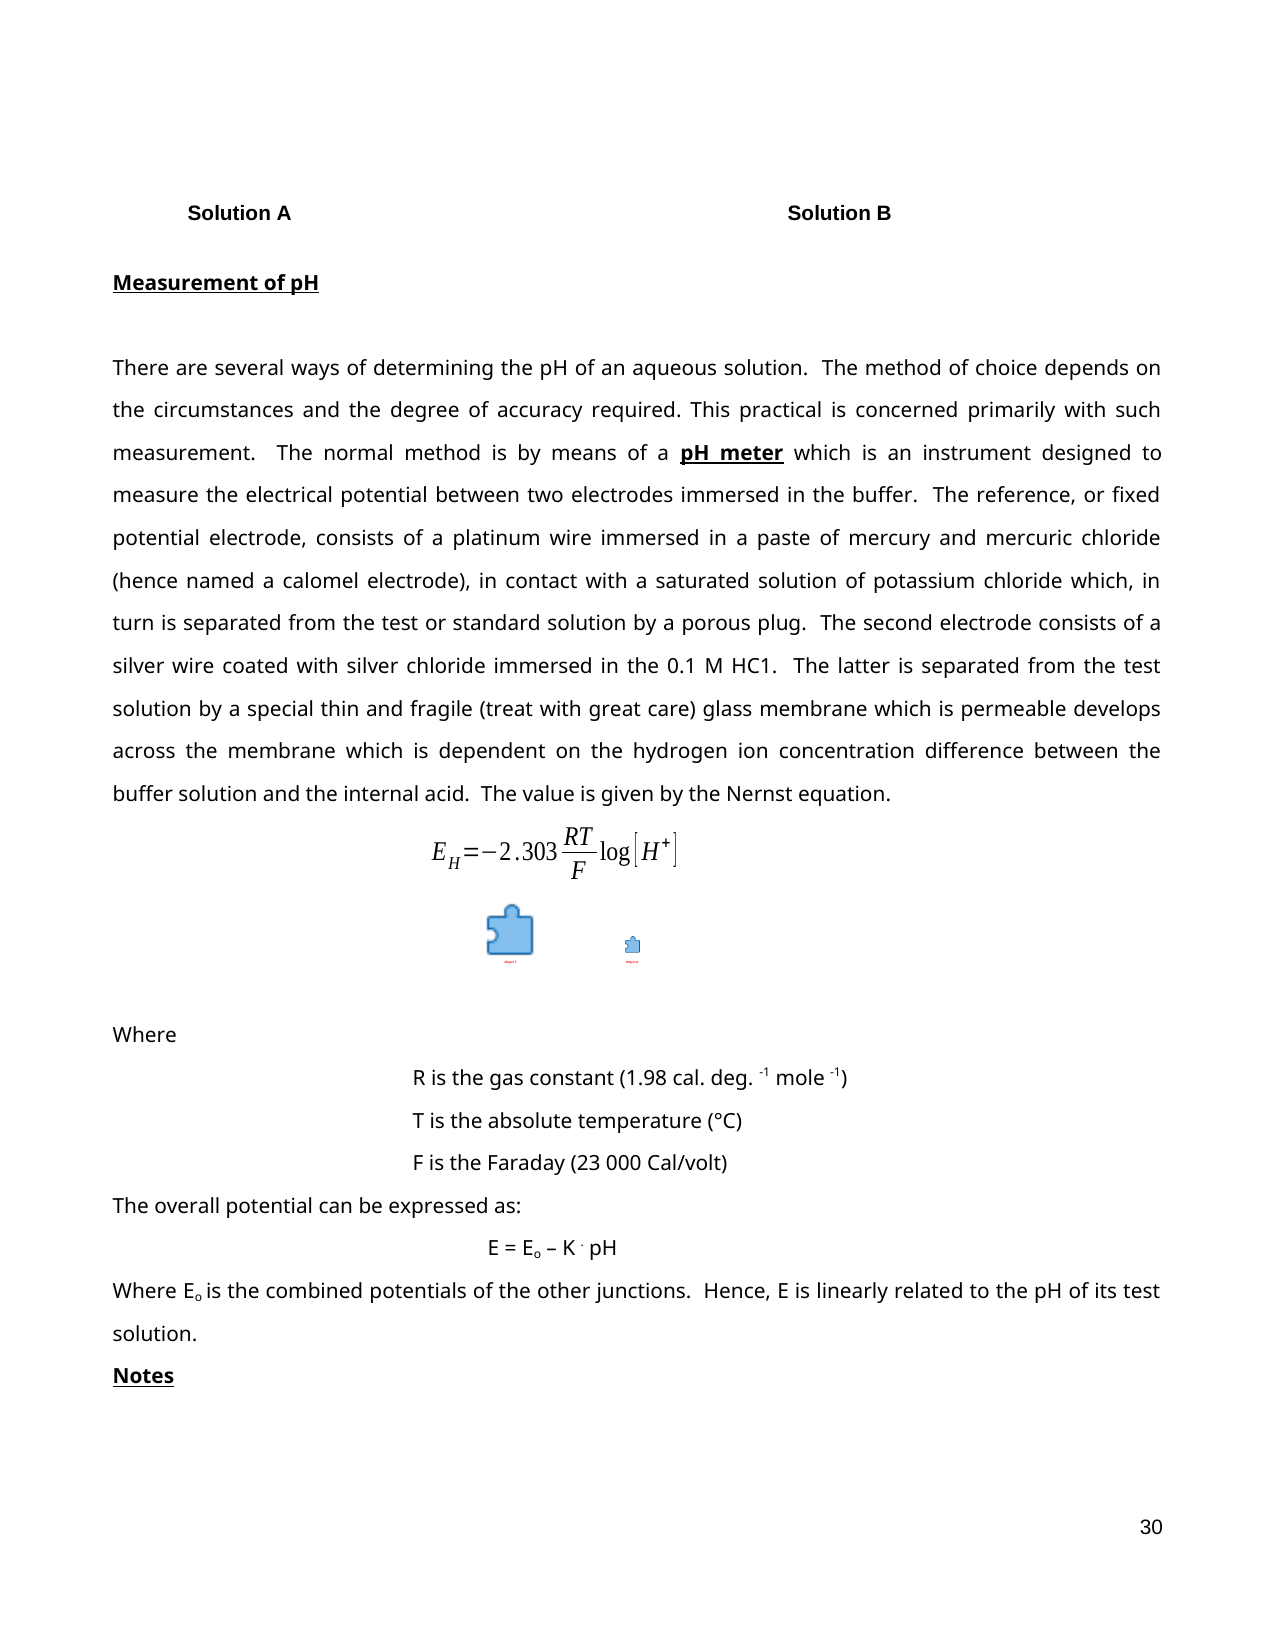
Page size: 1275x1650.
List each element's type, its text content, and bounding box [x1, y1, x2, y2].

text The overall potential can be expressed as: [112, 1191, 1162, 1219]
text Where Eo is the combined potentials of the other junctions. Hence, E is linearly related to the pH of its test solution. [112, 1276, 1162, 1347]
text There are several ways of determining the pH of an aqueous solution. The method of choice depends on the circumstances and the degree of accuracy required. This practical is concerned primarily with such measurement. The normal method is by means of a pH meter which is an instrument designed to measure the electrical potential between two electrodes immersed in the buffer. The reference, or fixed potential electrode, consists of a platinum wire immersed in a paste of mercury and mercuric chloride (hence named a calomel electrode), in contact with a saturated solution of potassium chloride which, in turn is separated from the test or standard solution by a porous plug. The second electrode consists of a silver wire coated with silver chloride immersed in the 0.1 M HC1. The latter is separated from the test solution by a special thin and fragile (treat with great care) glass membrane which is permeable develops across the membrane which is dependent on the hydrogen ion concentration difference between the buffer solution and the internal acid. The value is given by the Nernst equation. [112, 353, 1162, 807]
text Measurement of pH [112, 268, 1162, 296]
text T is the absolute temperature (°C) [112, 1106, 1162, 1134]
text F is the Faraday (23 000 Cal/volt) [112, 1148, 1162, 1177]
text Where [112, 1021, 1162, 1049]
text Solution A Solution B [112, 187, 1162, 225]
text E = Eo – K . pH [112, 1233, 1162, 1262]
text Notes [112, 1361, 1162, 1390]
text R is the gas constant (1.98 cal. deg. -1 mole -1) [112, 1063, 1162, 1092]
